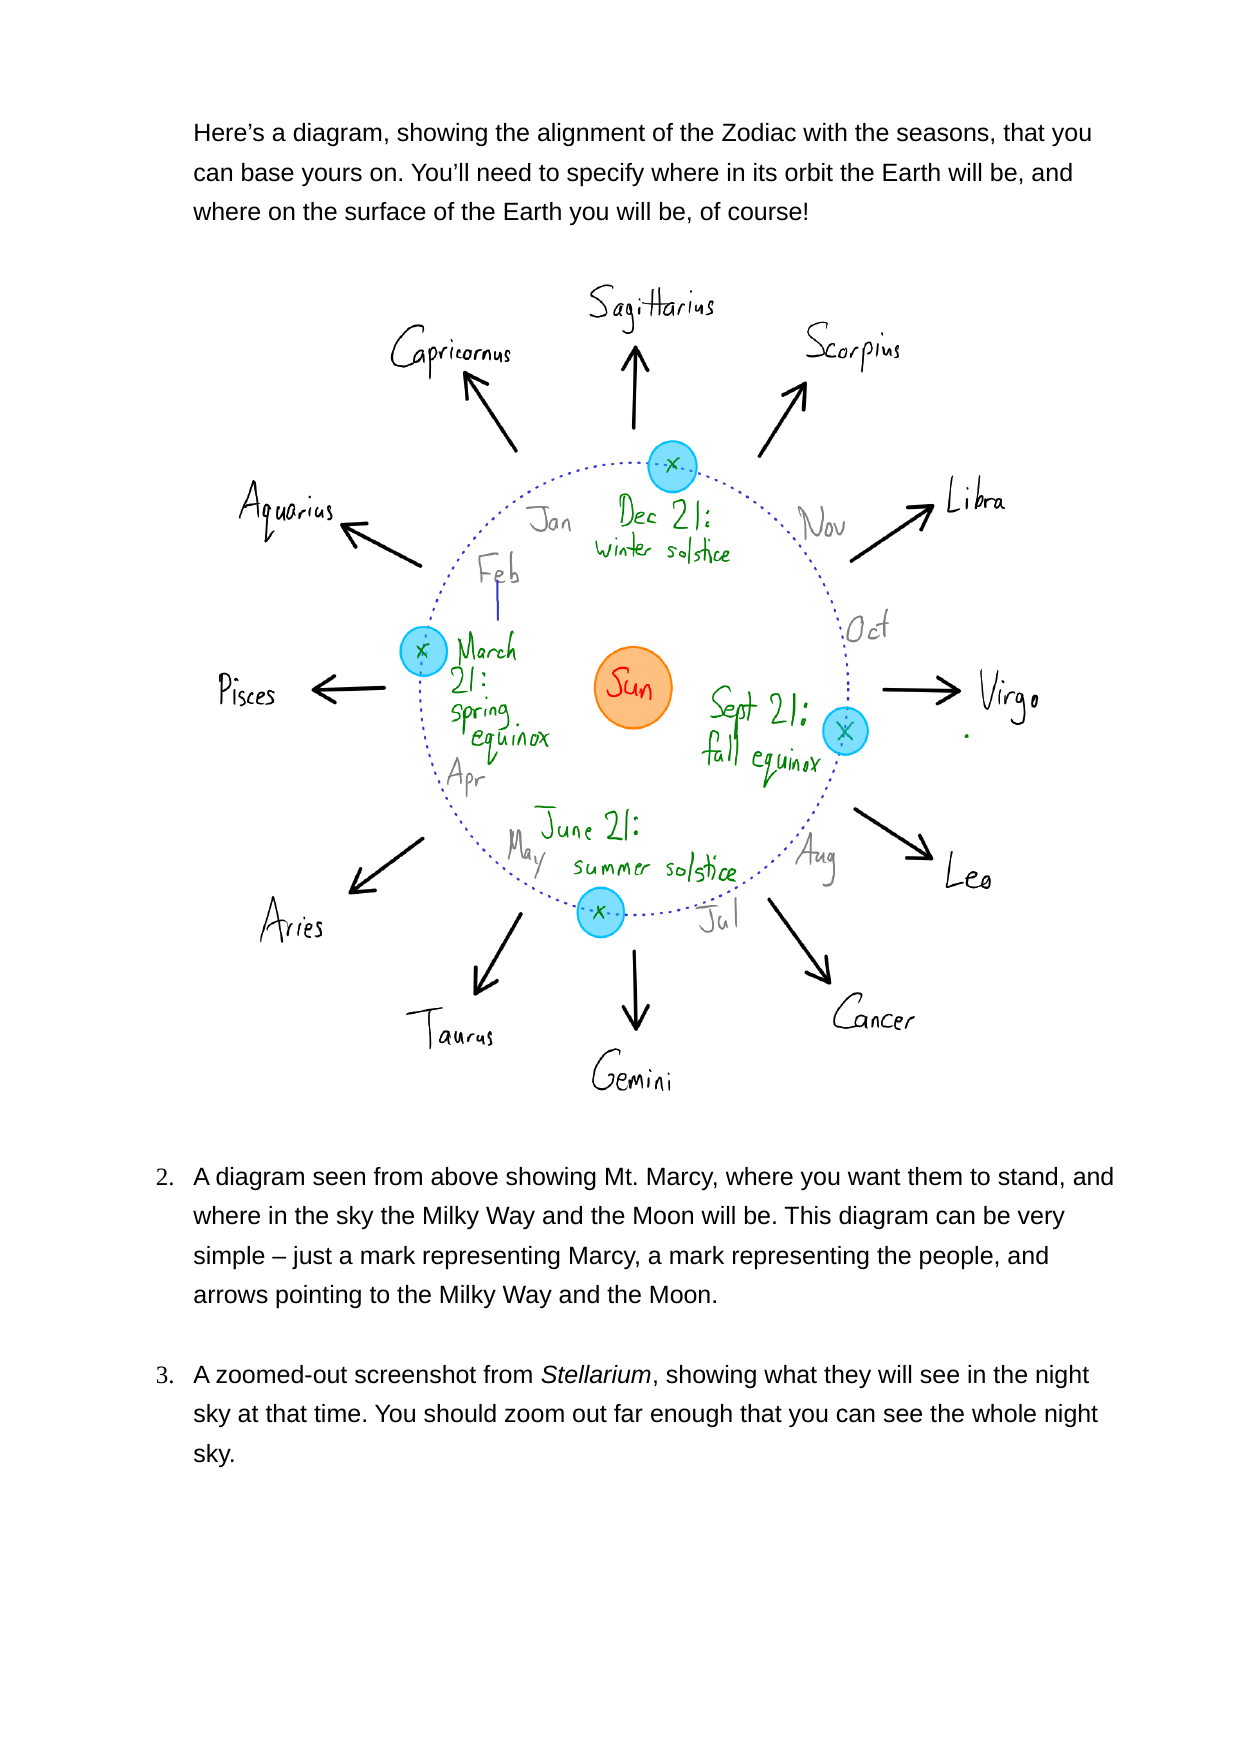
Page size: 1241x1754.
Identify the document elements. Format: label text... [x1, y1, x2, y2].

list A diagram seen from above showing Mt. Marcy, where you want them to stand, and where in the sky the Milky Way and the Moon will be. This diagram can be very simple – just a mark representing Marcy, a mark representing the people, and arrows pointing to the Milky Way and the Moon. [156, 1162, 1122, 1349]
list Here’s a diagram, showing the alignment of the Zodiac with the seasons, that you can base yours on. You’ll need to specify where in its orbit the Earth will be, and where on the surface of the Earth you will be, of course! [156, 118, 1122, 226]
picture [164, 276, 1076, 1101]
list A zoomed-out screenshot from Stellarium, showing what they will see in the night sky at that time. You should zoom out far enough that you can see the whole night sky. [156, 1360, 1122, 1507]
